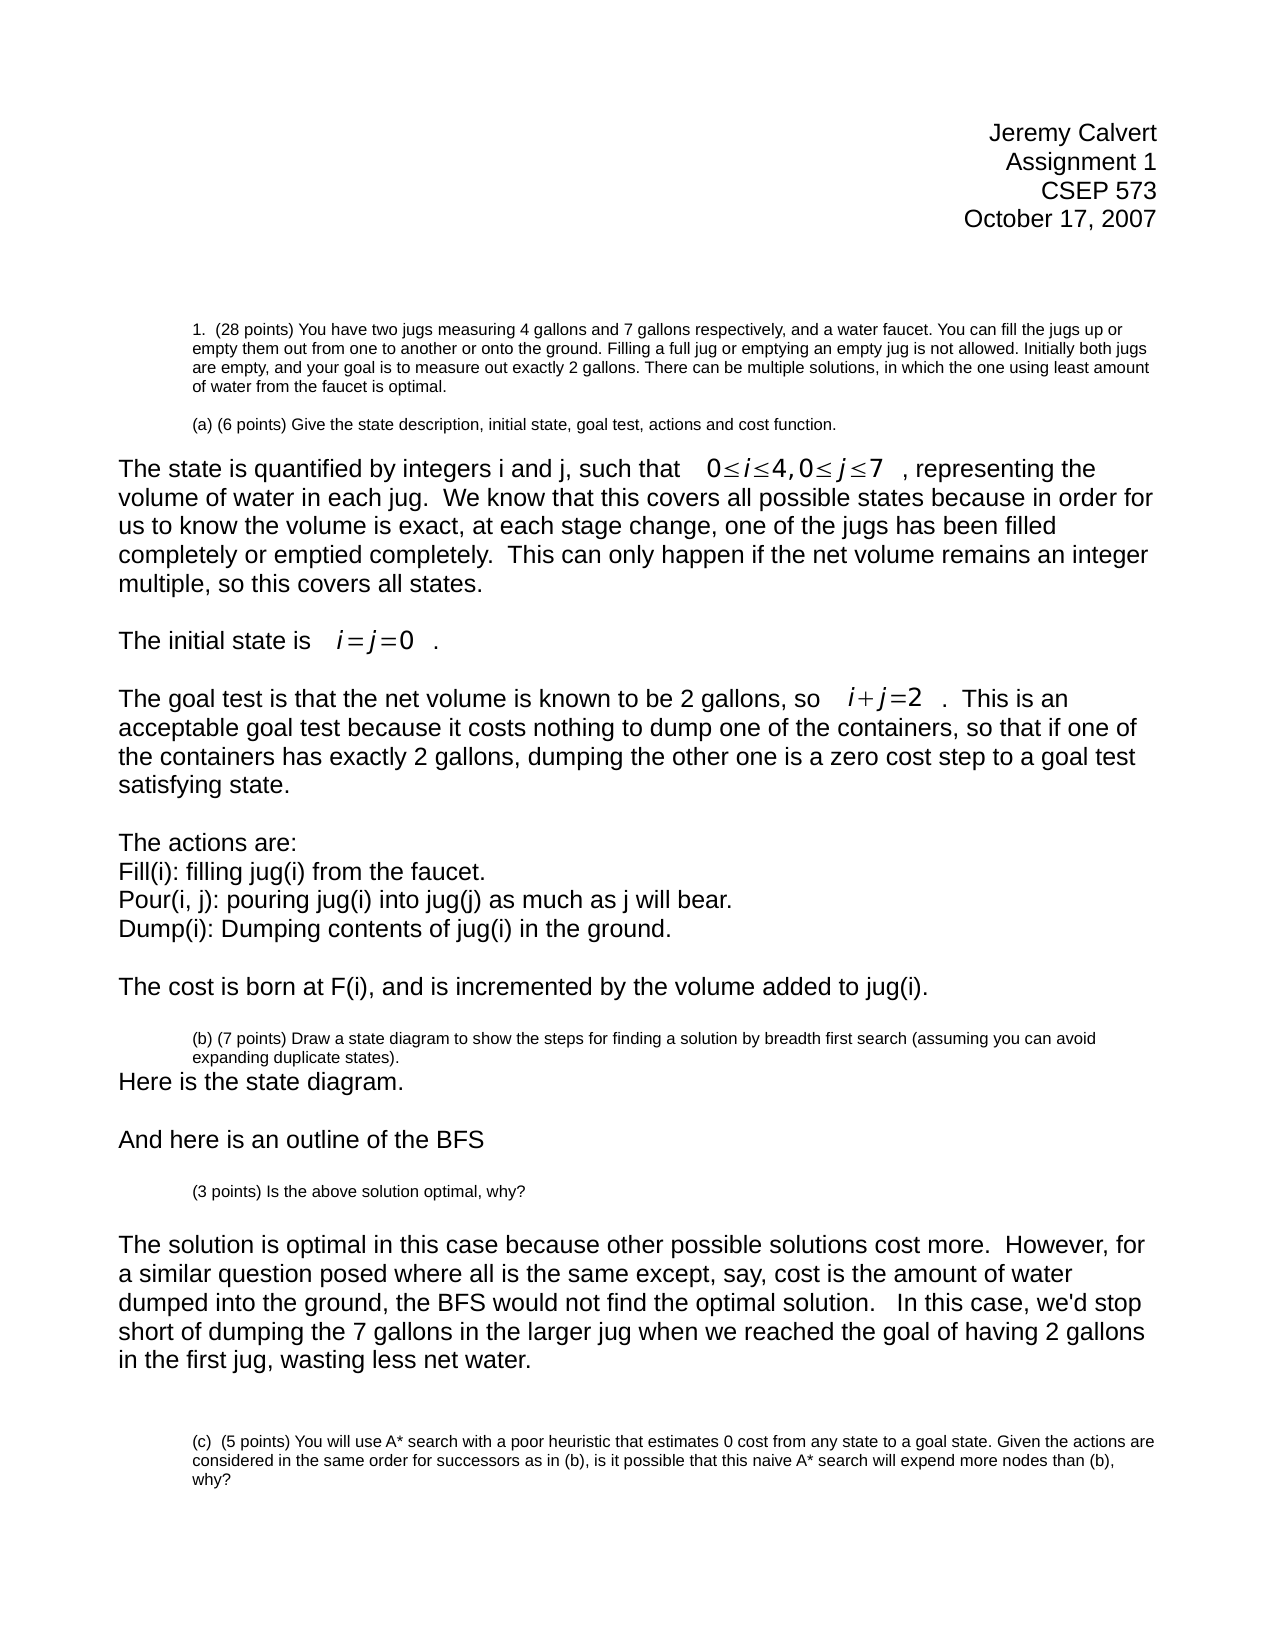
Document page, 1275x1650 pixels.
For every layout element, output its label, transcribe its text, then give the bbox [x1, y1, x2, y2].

text The initial state is . [118, 626, 1157, 655]
text Assignment 1 [118, 147, 1157, 176]
text The cost is born at F(i), and is incremented by the volume added to jug(i). [118, 971, 1157, 1000]
text (b) (7 points) Draw a state diagram to show the steps for finding a solution by breadth first search (assuming you can avoid expanding duplicate states). [192, 1029, 1157, 1067]
text Jeremy Calvert [118, 118, 1157, 147]
text The state is quantified by integers i and j, such that , representing the volume of water in each jug. We know that this covers all possible states because in order for us to know the volume is exact, at each stage change, one of the jugs has been filled completely or emptied completely. This can only happen if the net volume remains an integer multiple, so this covers all states. [118, 453, 1157, 597]
text And here is an outline of the BFS [118, 1125, 1157, 1153]
text The solution is optimal in this case because other possible solutions cost more. However, for a similar question posed where all is the same except, say, cost is the amount of water dumped into the ground, the BFS would not find the optimal solution. In this case, we'd stop short of dumping the 7 gallons in the larger jug when we reached the goal of having 2 gallons in the first jug, wasting less net water. [118, 1230, 1157, 1374]
text October 17, 2007 [118, 204, 1157, 233]
text Dump(i): Dumping contents of jug(i) in the ground. [118, 914, 1157, 943]
text The actions are: [118, 828, 1157, 856]
text CSEP 573 [118, 176, 1157, 204]
text Pour(i, j): pouring jug(i) into jug(j) as much as j will bear. [118, 885, 1157, 914]
list (c) (5 points) You will use A* search with a poor heuristic that estimates 0 cost from any state to a goal state. Given the actions are considered in the same order for successors as in (b), is it possible that this naive A* search will expend more nodes than (b), why? [192, 1431, 1157, 1489]
text The goal test is that the net volume is known to be 2 gallons, so . This is an acceptable goal test because it costs nothing to dump one of the containers, so that if one of the containers has exactly 2 gallons, dumping the other one is a zero cost step to a goal test satisfying state. [118, 684, 1157, 799]
text Fill(i): filling jug(i) from the faucet. [118, 856, 1157, 885]
text (3 points) Is the above solution optimal, why? [192, 1182, 1157, 1201]
text 1. (28 points) You have two jugs measuring 4 gallons and 7 gallons respectively, and a water faucet. You can fill the jugs up or empty them out from one to another or onto the ground. Filling a full jug or emptying an empty jug is not allowed. Initially both jugs are empty, and your goal is to measure out exactly 2 gallons. There can be multiple solutions, in which the one using least amount of water from the faucet is optimal. (a) (6 points) Give the state description, initial state, goal test, actions and cost function. [192, 319, 1157, 434]
text Here is the state diagram. [118, 1067, 1157, 1096]
